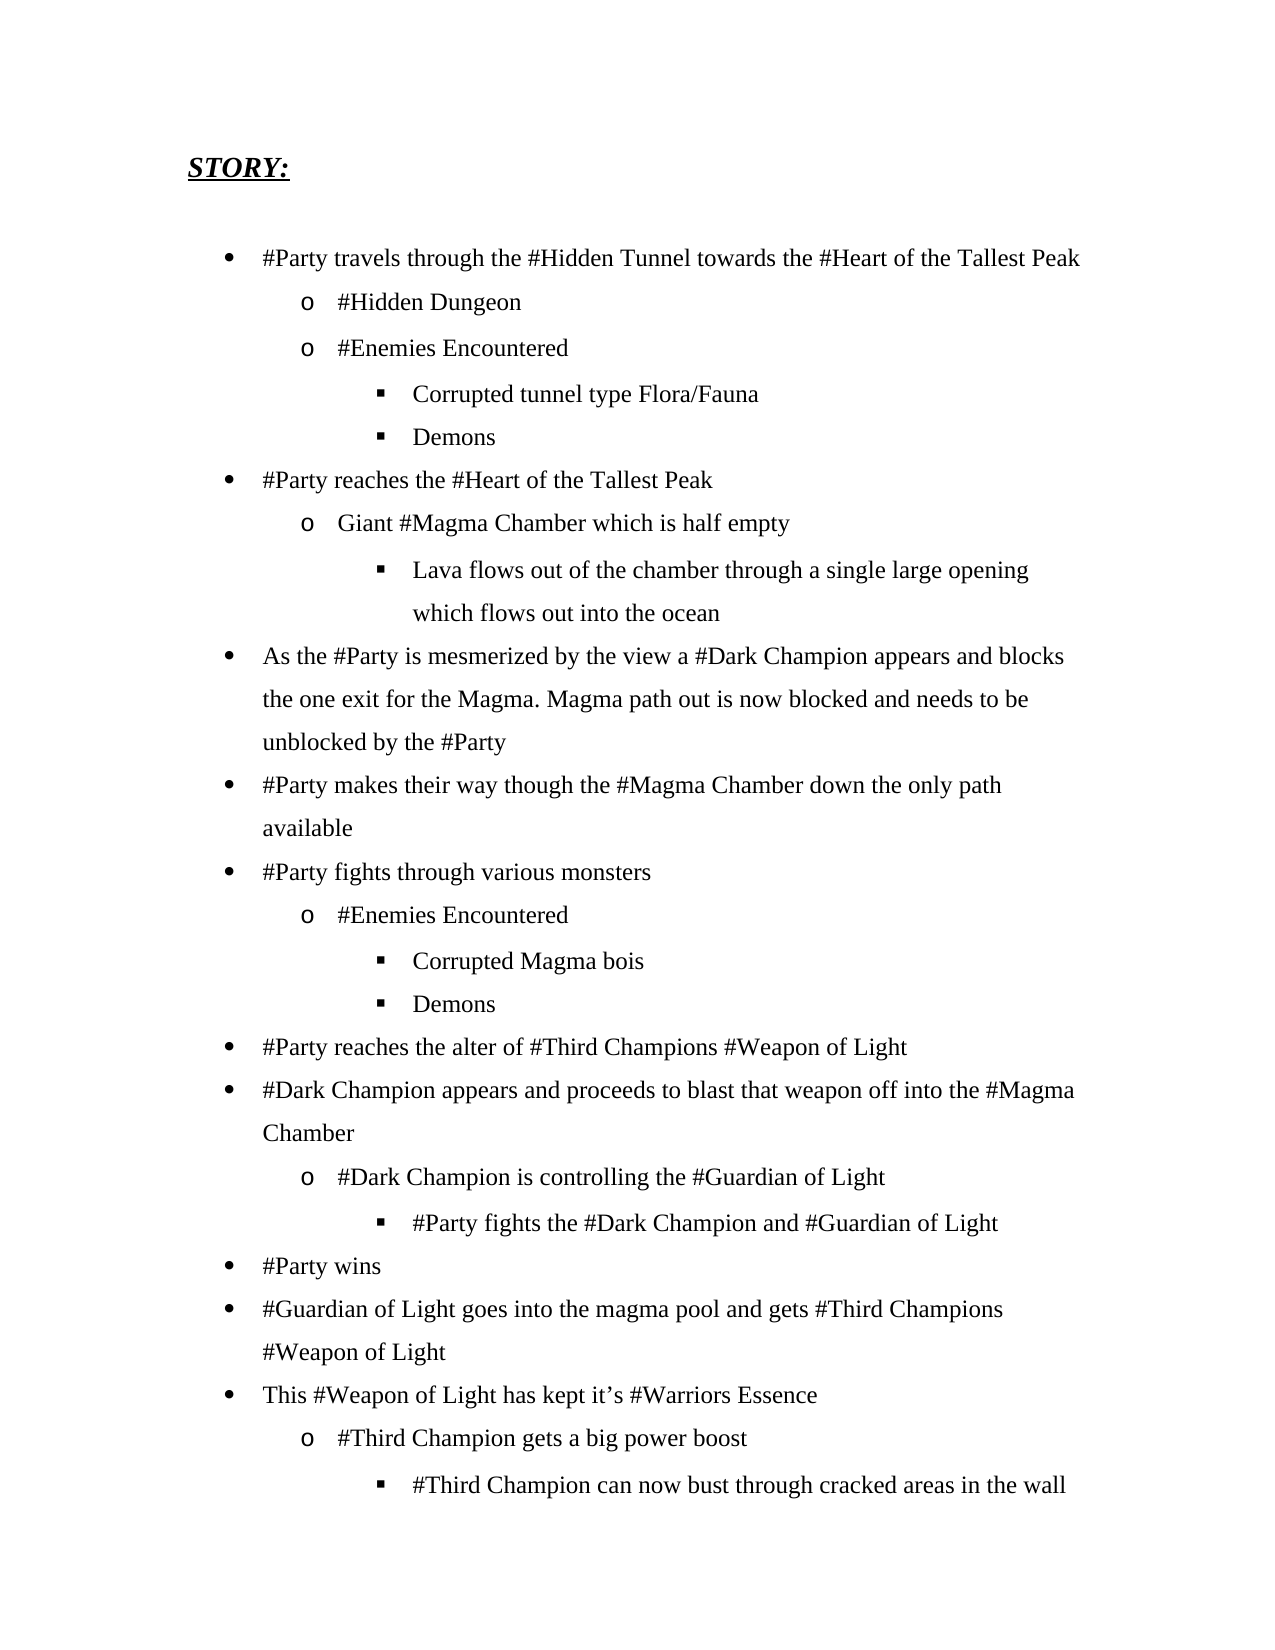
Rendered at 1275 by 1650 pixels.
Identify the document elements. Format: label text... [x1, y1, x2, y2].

list #Third Champion can now bust through cracked areas in the wall [375, 1470, 1087, 1498]
list #Party fights the #Dark Champion and #Guardian of Light [375, 1208, 1087, 1237]
list This #Weapon of Light has kept it’s #Warriors Essence [225, 1380, 1087, 1409]
list Corrupted tunnel type Flora/Fauna [375, 379, 1087, 408]
list #Hidden Dungeon [300, 287, 1087, 317]
list #Third Champion gets a big power boost [300, 1423, 1087, 1454]
list #Enemies Encountered [300, 333, 1087, 364]
list #Party wins [225, 1251, 1087, 1280]
list #Party travels through the #Hidden Tunnel towards the #Heart of the Tallest Peak [225, 243, 1087, 272]
list Demons [375, 989, 1087, 1018]
text STORY: [187, 150, 1087, 183]
list #Party reaches the #Heart of the Tallest Peak [225, 465, 1087, 494]
list #Dark Champion is controlling the #Guardian of Light [300, 1162, 1087, 1192]
list #Party reaches the alter of #Third Champions #Weapon of Light [225, 1032, 1087, 1061]
list #Enemies Encountered [300, 900, 1087, 931]
list #Party makes their way though the #Magma Chamber down the only path available [225, 770, 1087, 842]
list #Guardian of Light goes into the magma pool and gets #Third Champions #Weapon of Light [225, 1294, 1087, 1366]
list #Dark Champion appears and proceeds to blast that weapon off into the #Magma Chamber [225, 1075, 1087, 1147]
list Lava flows out of the chamber through a single large opening which flows out into the ocean [375, 555, 1087, 627]
list Demons [375, 422, 1087, 451]
list Corrupted Magma bois [375, 946, 1087, 975]
list Giant #Magma Chamber which is half empty [300, 508, 1087, 539]
list #Party fights through various monsters [225, 857, 1087, 885]
list As the #Party is mesmerized by the view a #Dark Champion appears and blocks the one exit for the Magma. Magma path out is now blocked and needs to be unblocked by the #Party [225, 641, 1087, 756]
